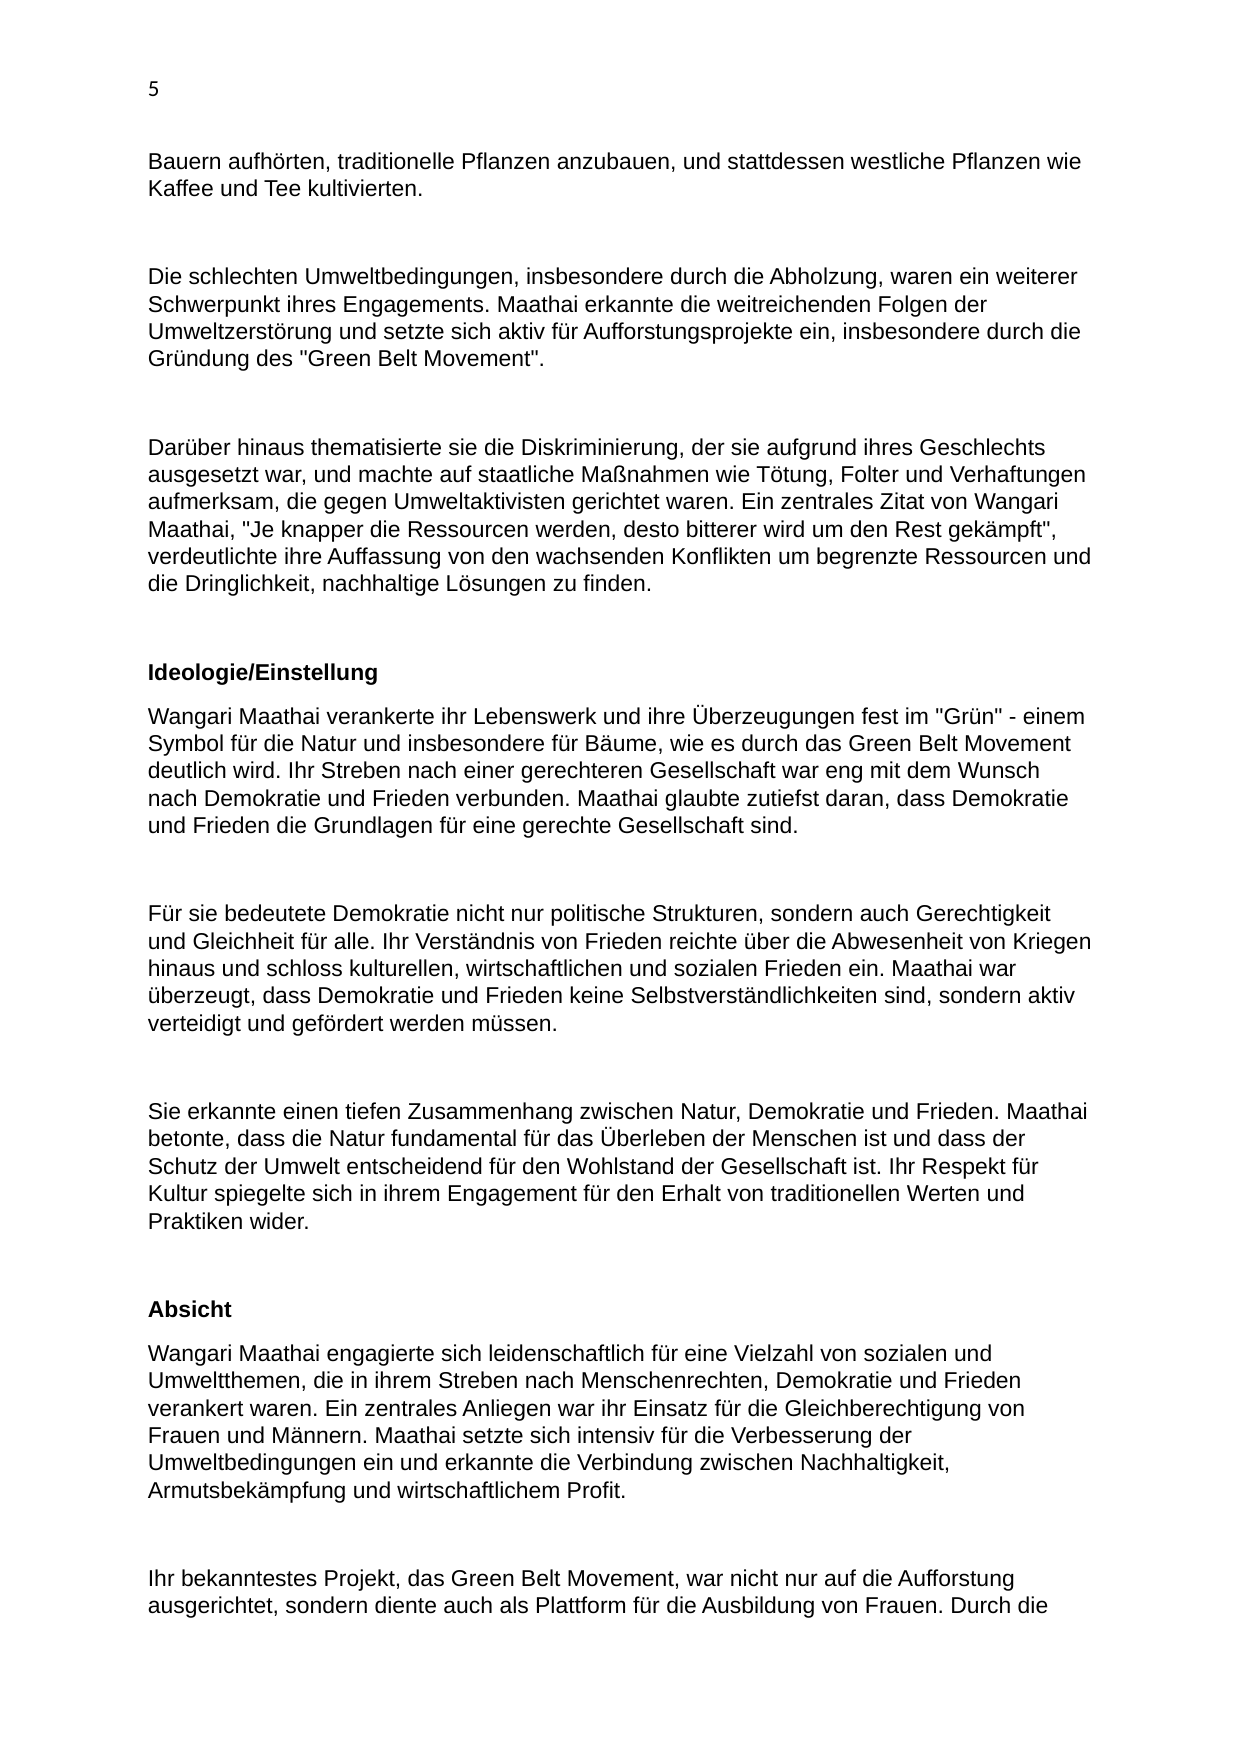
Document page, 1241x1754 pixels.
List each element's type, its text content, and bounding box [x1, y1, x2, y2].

text Darüber hinaus thematisierte sie die Diskriminierung, der sie aufgrund ihres Geschlechts ausgesetzt war, und machte auf staatliche Maßnahmen wie Tötung, Folter und Verhaftungen aufmerksam, die gegen Umweltaktivisten gerichtet waren. Ein zentrales Zitat von Wangari Maathai, "Je knapper die Ressourcen werden, desto bitterer wird um den Rest gekämpft", verdeutlichte ihre Auffassung von den wachsenden Konflikten um begrenzte Ressourcen und die Dringlichkeit, nachhaltige Lösungen zu finden. [148, 433, 1093, 597]
text Absicht [148, 1296, 1093, 1322]
text Die schlechten Umweltbedingungen, insbesondere durch die Abholzung, waren ein weiterer Schwerpunkt ihres Engagements. Maathai erkannte die weitreichenden Folgen der Umweltzerstörung und setzte sich aktiv für Aufforstungsprojekte ein, insbesondere durch die Gründung des "Green Belt Movement". [148, 263, 1093, 372]
text Ihr bekanntestes Projekt, das Green Belt Movement, war nicht nur auf die Aufforstung ausgerichtet, sondern diente auch als Plattform für die Ausbildung von Frauen. Durch die [148, 1565, 1093, 1619]
text Für sie bedeutete Demokratie nicht nur politische Strukturen, sondern auch Gerechtigkeit und Gleichheit für alle. Ihr Verständnis von Frieden reichte über die Abwesenheit von Kriegen hinaus und schloss kulturellen, wirtschaftlichen und sozialen Frieden ein. Maathai war überzeugt, dass Demokratie und Frieden keine Selbstverständlichkeiten sind, sondern aktiv verteidigt und gefördert werden müssen. [148, 900, 1093, 1036]
text Ideologie/Einstellung [148, 658, 1093, 685]
text Wangari Maathai engagierte sich leidenschaftlich für eine Vielzahl von sozialen und Umweltthemen, die in ihrem Streben nach Menschenrechten, Demokratie und Frieden verankert waren. Ein zentrales Anliegen war ihr Einsatz für die Gleichberechtigung von Frauen und Männern. Maathai setzte sich intensiv für die Verbesserung der Umweltbedingungen ein und erkannte die Verbindung zwischen Nachhaltigkeit, Armutsbekämpfung und wirtschaftlichem Profit. [148, 1340, 1093, 1503]
text Sie erkannte einen tiefen Zusammenhang zwischen Natur, Demokratie und Frieden. Maathai betonte, dass die Natur fundamental für das Überleben der Menschen ist und dass der Schutz der Umwelt entscheidend für den Wohlstand der Gesellschaft ist. Ihr Respekt für Kultur spiegelte sich in ihrem Engagement für den Erhalt von traditionellen Werten und Praktiken wider. [148, 1098, 1093, 1234]
text Wangari Maathai verankerte ihr Lebenswerk und ihre Überzeugungen fest im "Grün" - einem Symbol für die Natur und insbesondere für Bäume, wie es durch das Green Belt Movement deutlich wird. Ihr Streben nach einer gerechteren Gesellschaft war eng mit dem Wunsch nach Demokratie und Frieden verbunden. Maathai glaubte zutiefst daran, dass Demokratie und Frieden die Grundlagen für eine gerechte Gesellschaft sind. [148, 703, 1093, 838]
text Bauern aufhörten, traditionelle Pflanzen anzubauen, und stattdessen westliche Pflanzen wie Kaffee und Tee kultivierten. [148, 148, 1093, 201]
